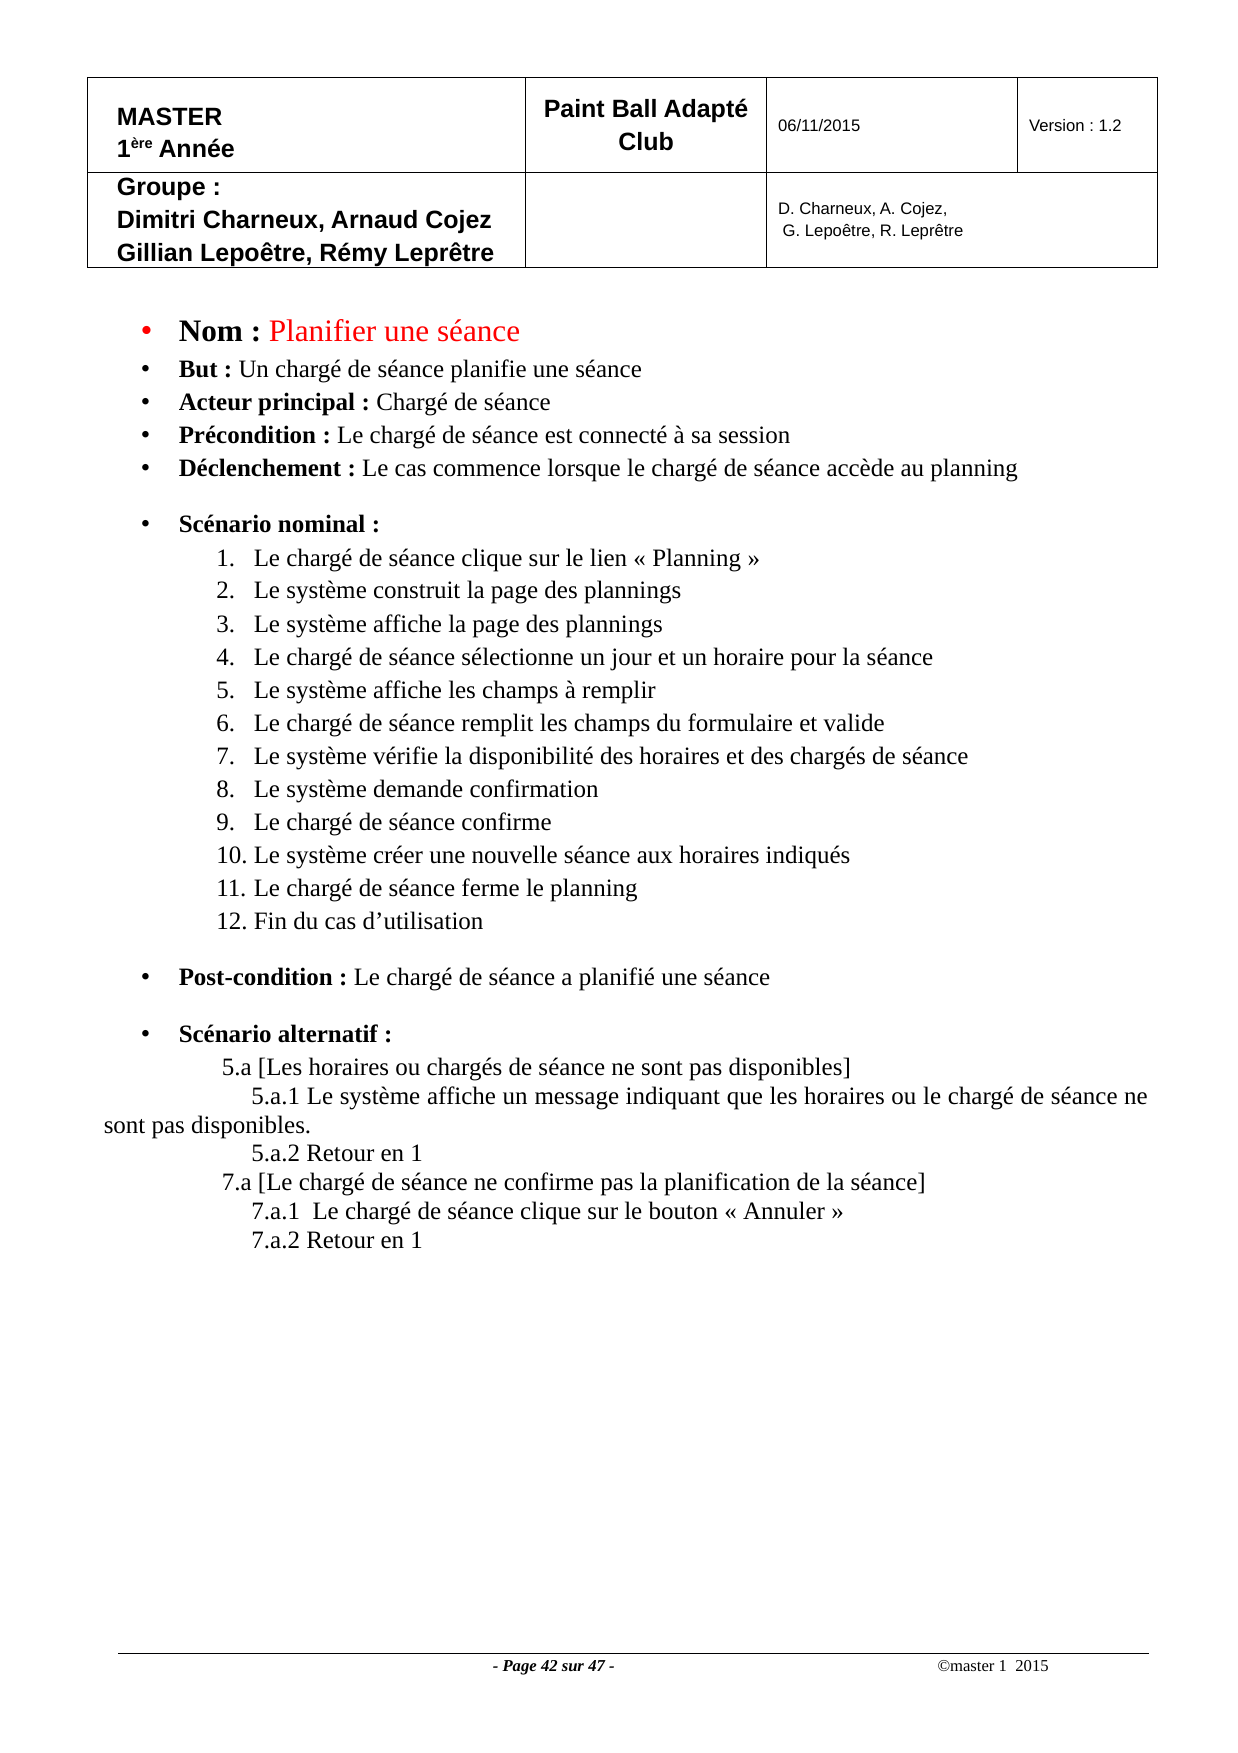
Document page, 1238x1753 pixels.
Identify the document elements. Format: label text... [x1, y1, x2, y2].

text 5.a.1 Le système affiche un message indiquant que les horaires ou le chargé de séance ne sont pas disponibles. [103, 1081, 1149, 1138]
list Fin du cas d’utilisation [216, 906, 1149, 934]
list Le chargé de séance clique sur le lien « Planning » [216, 543, 1149, 571]
list Le chargé de séance remplit les champs du formulaire et valide [216, 708, 1149, 736]
list Le chargé de séance confirme [216, 807, 1149, 836]
text 7.a.1 Le chargé de séance clique sur le bouton « Annuler » [103, 1196, 1149, 1225]
list Nom : Planifier une séance [141, 313, 1149, 348]
list But : Un chargé de séance planifie une séance [141, 354, 1149, 383]
list Précondition : Le chargé de séance est connecté à sa session [141, 420, 1149, 449]
list Le chargé de séance sélectionne un jour et un horaire pour la séance [216, 642, 1149, 670]
list Le système demande confirmation [216, 774, 1149, 802]
text 7.a [Le chargé de séance ne confirme pas la planification de la séance] [103, 1167, 1149, 1196]
list Le système construit la page des plannings [216, 576, 1149, 604]
text 5.a.2 Retour en 1 [103, 1138, 1149, 1167]
list Le système créer une nouvelle séance aux horaires indiqués [216, 840, 1149, 868]
list Post-condition : Le chargé de séance a planifié une séance [141, 962, 1149, 991]
list Déclenchement : Le cas commence lorsque le chargé de séance accède au planning [141, 453, 1149, 482]
list Le système vérifie la disponibilité des horaires et des chargés de séance [216, 741, 1149, 769]
list Scénario nominal : [141, 509, 1149, 538]
list Acteur principal : Chargé de séance [141, 387, 1149, 416]
list Le chargé de séance ferme le planning [216, 873, 1149, 902]
list Le système affiche les champs à remplir [216, 675, 1149, 703]
text 5.a [Les horaires ou chargés de séance ne sont pas disponibles] [103, 1052, 1149, 1081]
list Scénario alternatif : [141, 1019, 1149, 1048]
text 7.a.2 Retour en 1 [103, 1225, 1149, 1253]
list Le système affiche la page des plannings [216, 609, 1149, 637]
